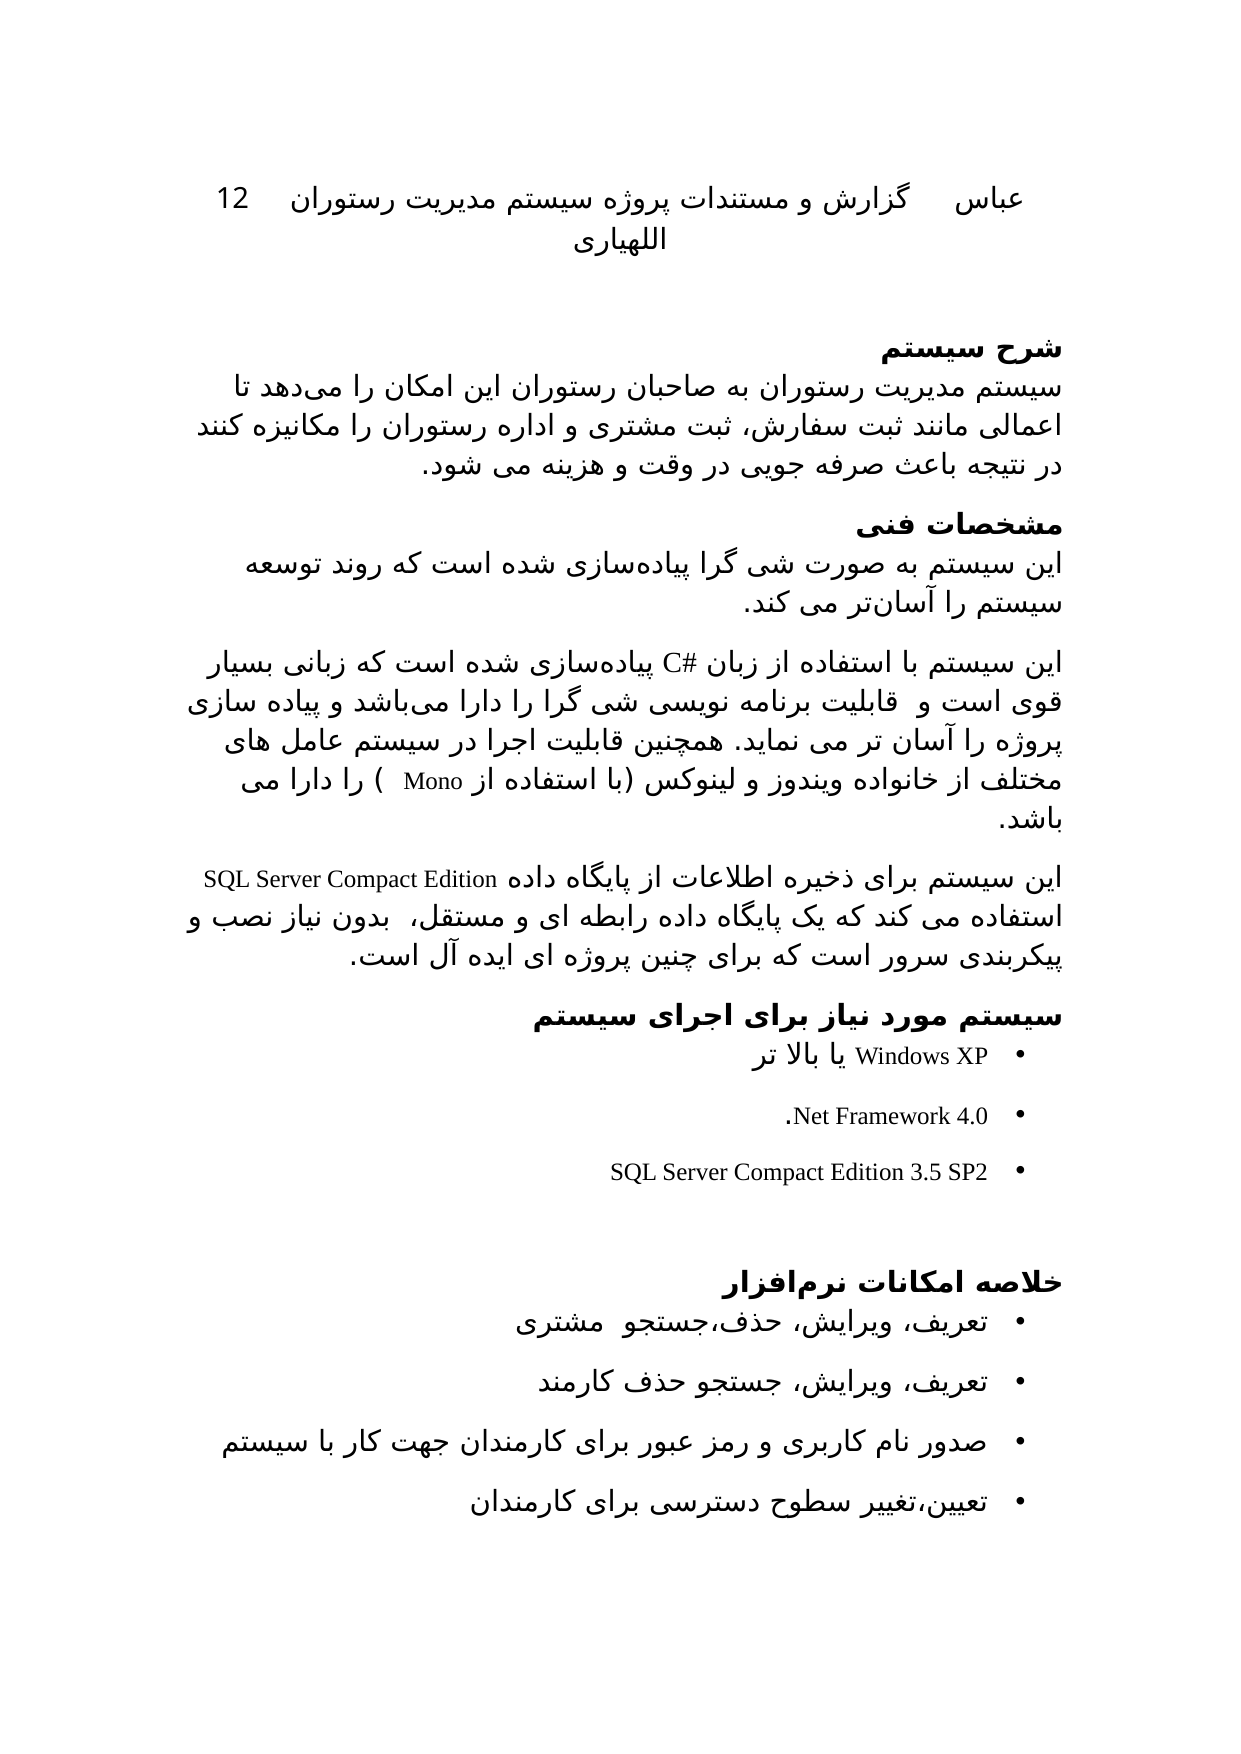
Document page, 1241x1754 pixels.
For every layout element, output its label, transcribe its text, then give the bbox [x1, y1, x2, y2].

list صدور نام کاربری و رمز عبور برای کارمندان جهت کار با سیستم [177, 1424, 1026, 1458]
list SQL Server Compact Edition 3.5 SP2 [177, 1157, 1026, 1187]
list Net Framework 4.0. [177, 1097, 1026, 1131]
subtitle خلاصه امکانات نرم‌افزار [177, 1266, 1063, 1300]
subtitle سیستم مورد نیاز برای اجرای سیستم [177, 998, 1063, 1032]
subtitle شرح سیستم [177, 331, 1063, 364]
text این سیستم به صورت شی گرا پیاده‌سازی شده است که روند توسعه سیستم را آسان‌تر می کند. [177, 546, 1063, 619]
text این سیستم برای ذخیره اطلاعات از پایگاه داده SQL Server Compact Edition استفاده می کند که یک پایگاه داده رابطه ای و مستقل، بدون نیاز نصب و پیکربندی سرور است که برای چنین پروژه ای ایده آل است. [177, 861, 1063, 973]
list تعریف، ویرایش، جستجو حذف کارمند [177, 1364, 1026, 1398]
subtitle مشخصات فنی [177, 507, 1063, 541]
list تعیین،تغییر سطوح دسترسی برای کارمندان [177, 1484, 1026, 1518]
text سیستم مدیریت رستوران به صاحبان رستوران این امکان را می‌دهد تا اعمالی مانند ثبت سفارش، ثبت مشتری و اداره رستوران را مکانیزه کنند در نتیجه باعث صرفه جویی در وقت و هزینه می شود. [177, 369, 1063, 481]
list تعریف، ویرایش، حذف،جستجو مشتری [177, 1305, 1026, 1339]
text این سیستم با استفاده از زبان #C پیاده‌سازی شده است که زبانی بسیار قوی است و قابلیت برنامه نویسی شی گرا را دارا می‌باشد و پیاده سازی پروژه را آسان تر می نماید. همچنین قابلیت اجرا در سیستم عامل های مختلف از خانواده ویندوز و لینوکس (با استفاده از Mono ) را دارا می باشد. [177, 645, 1063, 835]
list Windows XP یا بالا تر [177, 1037, 1026, 1071]
